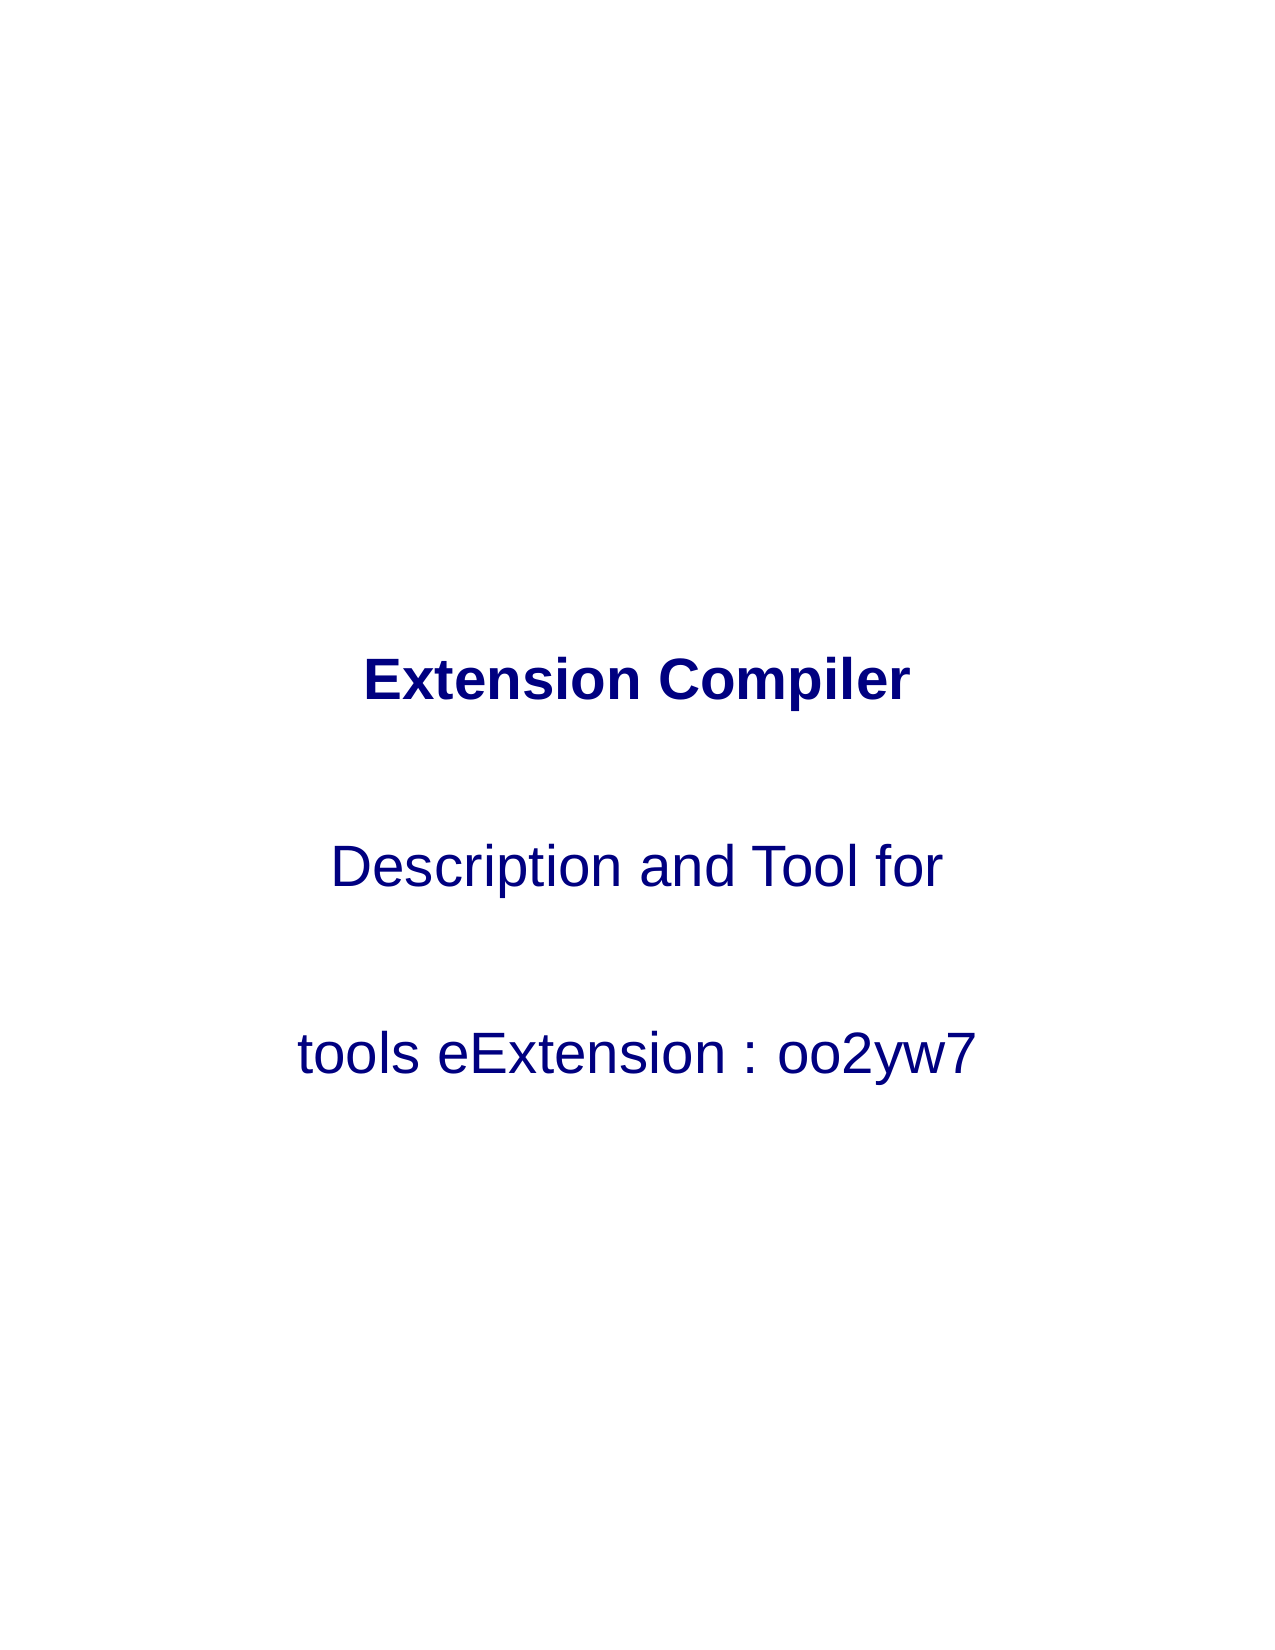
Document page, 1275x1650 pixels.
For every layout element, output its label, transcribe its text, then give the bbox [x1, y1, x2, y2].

text tools eExtension : oo2yw7 [153, 1020, 1121, 1086]
text Description and Tool for [153, 833, 1121, 899]
text Extension Compiler [153, 647, 1121, 712]
